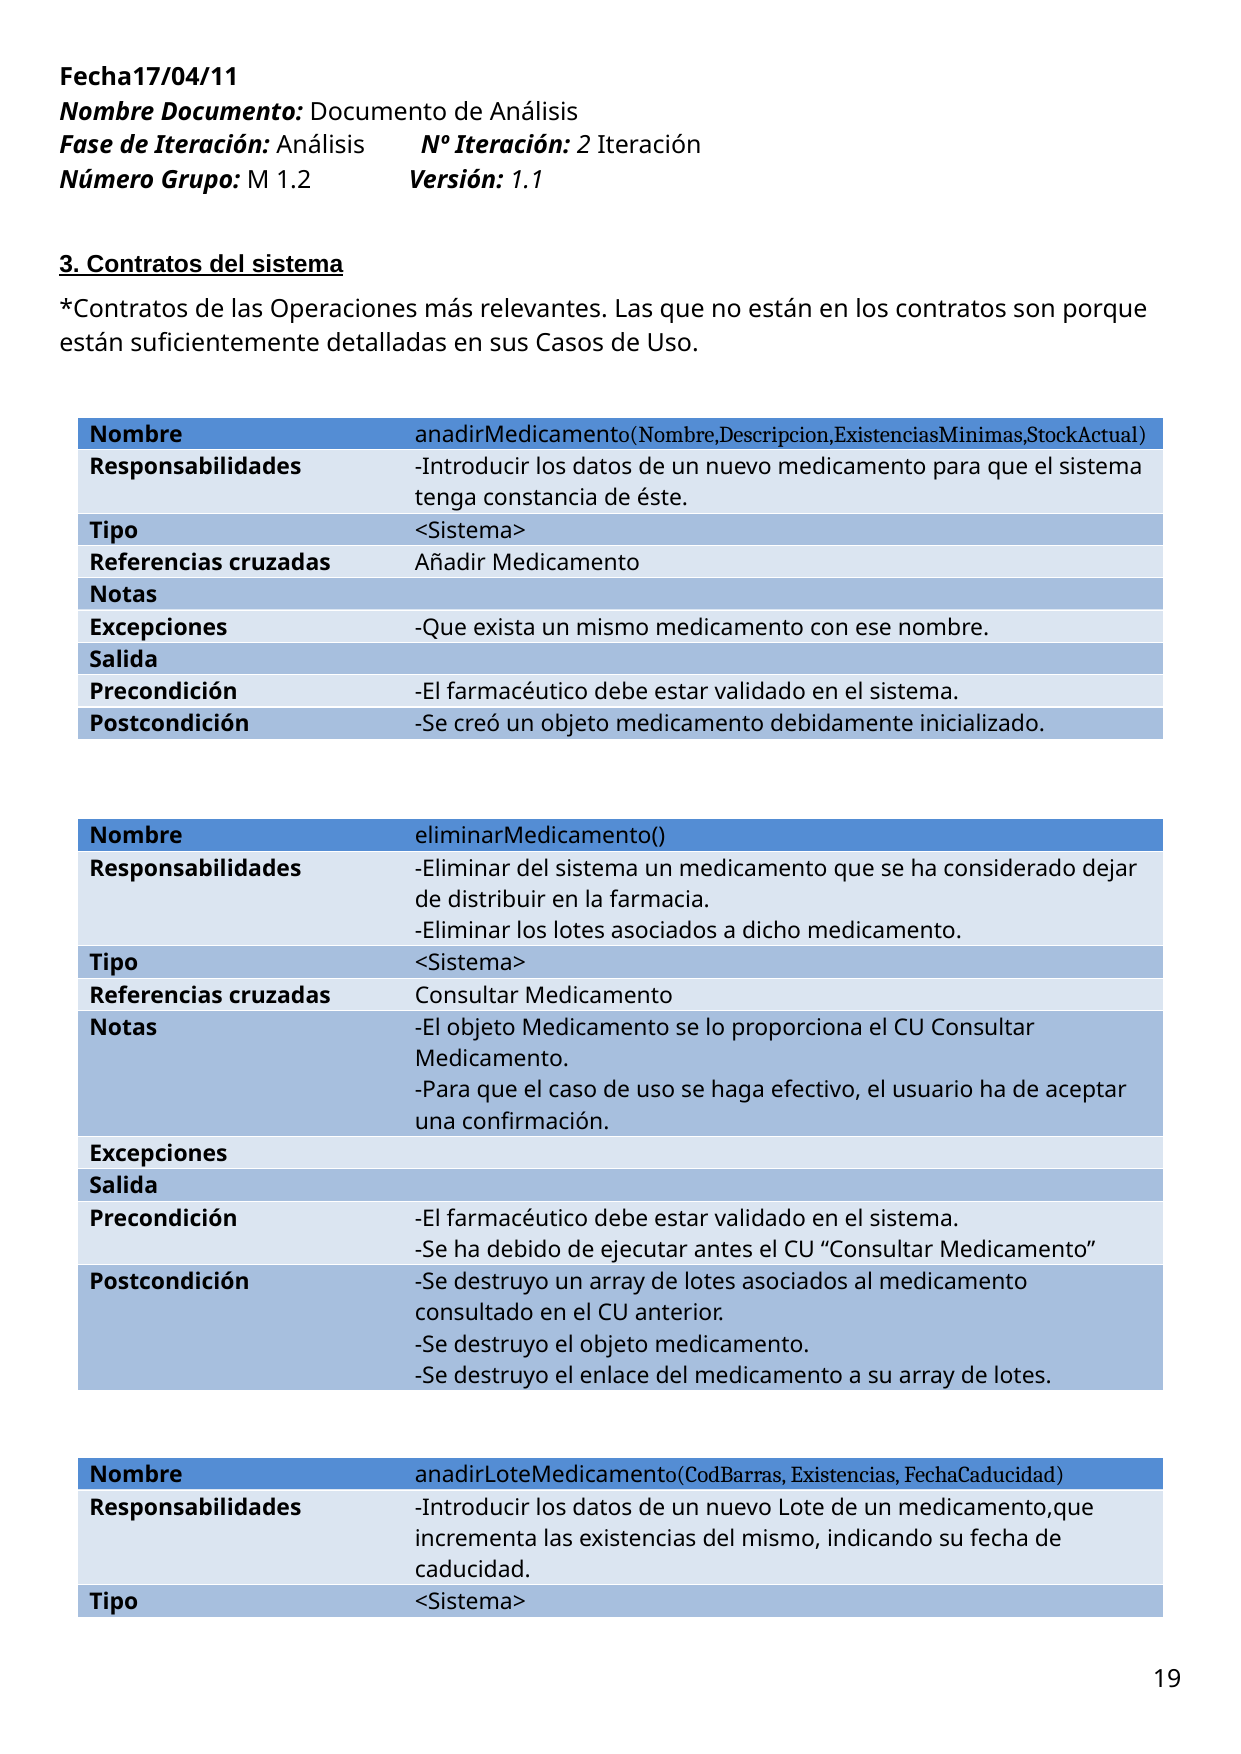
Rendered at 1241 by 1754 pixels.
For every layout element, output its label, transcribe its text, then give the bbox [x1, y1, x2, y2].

table_cell Añadir Medicamento [403, 546, 1163, 577]
table_cell <Sistema> [403, 946, 1163, 978]
table_cell Salida [78, 1169, 403, 1201]
table_cell Referencias cruzadas [78, 546, 403, 577]
table_cell Consultar Medicamento [403, 979, 1163, 1010]
table_cell <Sistema> [403, 1585, 1163, 1617]
table_cell Excepciones [78, 1137, 403, 1168]
table_cell [403, 643, 1163, 674]
table_cell Notas [78, 578, 403, 609]
table_cell Notas [78, 1011, 403, 1136]
table_cell <Sistema> [403, 514, 1163, 545]
text *Contratos de las Operaciones más relevantes. Las que no están en los contratos son porque están suficientemente detalladas en sus Casos de Uso. [59, 291, 1181, 359]
table_cell Responsabilidades [78, 852, 403, 945]
table_header eliminarMedicamento() [403, 819, 1163, 851]
table_cell -El objeto Medicamento se lo proporciona el CU Consultar Medicamento. -Para que el caso de uso se haga efectivo, el usuario ha de aceptar una confirmación. [403, 1011, 1163, 1136]
table_cell Precondición [78, 675, 403, 706]
table_cell -Se creó un objeto medicamento debidamente inicializado. [403, 708, 1163, 739]
table_cell -Que exista un mismo medicamento con ese nombre. [403, 611, 1163, 642]
table_header Nombre [78, 819, 403, 851]
table_cell Responsabilidades [78, 450, 403, 513]
table_header Nombre [78, 418, 403, 449]
table_cell Tipo [78, 1585, 403, 1617]
table_cell -Introducir los datos de un nuevo Lote de un medicamento,que incrementa las existencias del mismo, indicando su fecha de caducidad. [403, 1491, 1163, 1584]
table_cell -Eliminar del sistema un medicamento que se ha considerado dejar de distribuir en la farmacia. -Eliminar los lotes asociados a dicho medicamento. [403, 852, 1163, 945]
table_cell Tipo [78, 946, 403, 978]
table_cell -Se destruyo un array de lotes asociados al medicamento consultado en el CU anterior. -Se destruyo el objeto medicamento. -Se destruyo el enlace del medicamento a su array de lotes. [403, 1265, 1163, 1390]
table_cell Tipo [78, 514, 403, 545]
table_cell -Introducir los datos de un nuevo medicamento para que el sistema tenga constancia de éste. [403, 450, 1163, 513]
table_cell -El farmacéutico debe estar validado en el sistema. -Se ha debido de ejecutar antes el CU “Consultar Medicamento” [403, 1202, 1163, 1264]
table_header Nombre [78, 1458, 403, 1489]
table_header anadirMedicamento(Nombre,Descripcion,ExistenciasMinimas,StockActual) [403, 418, 1163, 449]
table_cell Excepciones [78, 611, 403, 642]
table_cell Precondición [78, 1202, 403, 1264]
table_cell Referencias cruzadas [78, 979, 403, 1010]
table_cell Postcondición [78, 1265, 403, 1390]
table_cell Postcondición [78, 708, 403, 739]
table_cell Salida [78, 643, 403, 674]
table_cell [403, 578, 1163, 609]
table_cell [403, 1137, 1163, 1168]
subtitle 3. Contratos del sistema [59, 250, 1181, 278]
table_cell -El farmacéutico debe estar validado en el sistema. [403, 675, 1163, 706]
table_cell Responsabilidades [78, 1491, 403, 1584]
table_header anadirLoteMedicamento(CodBarras, Existencias, FechaCaducidad) [403, 1458, 1163, 1489]
table_cell [403, 1169, 1163, 1201]
